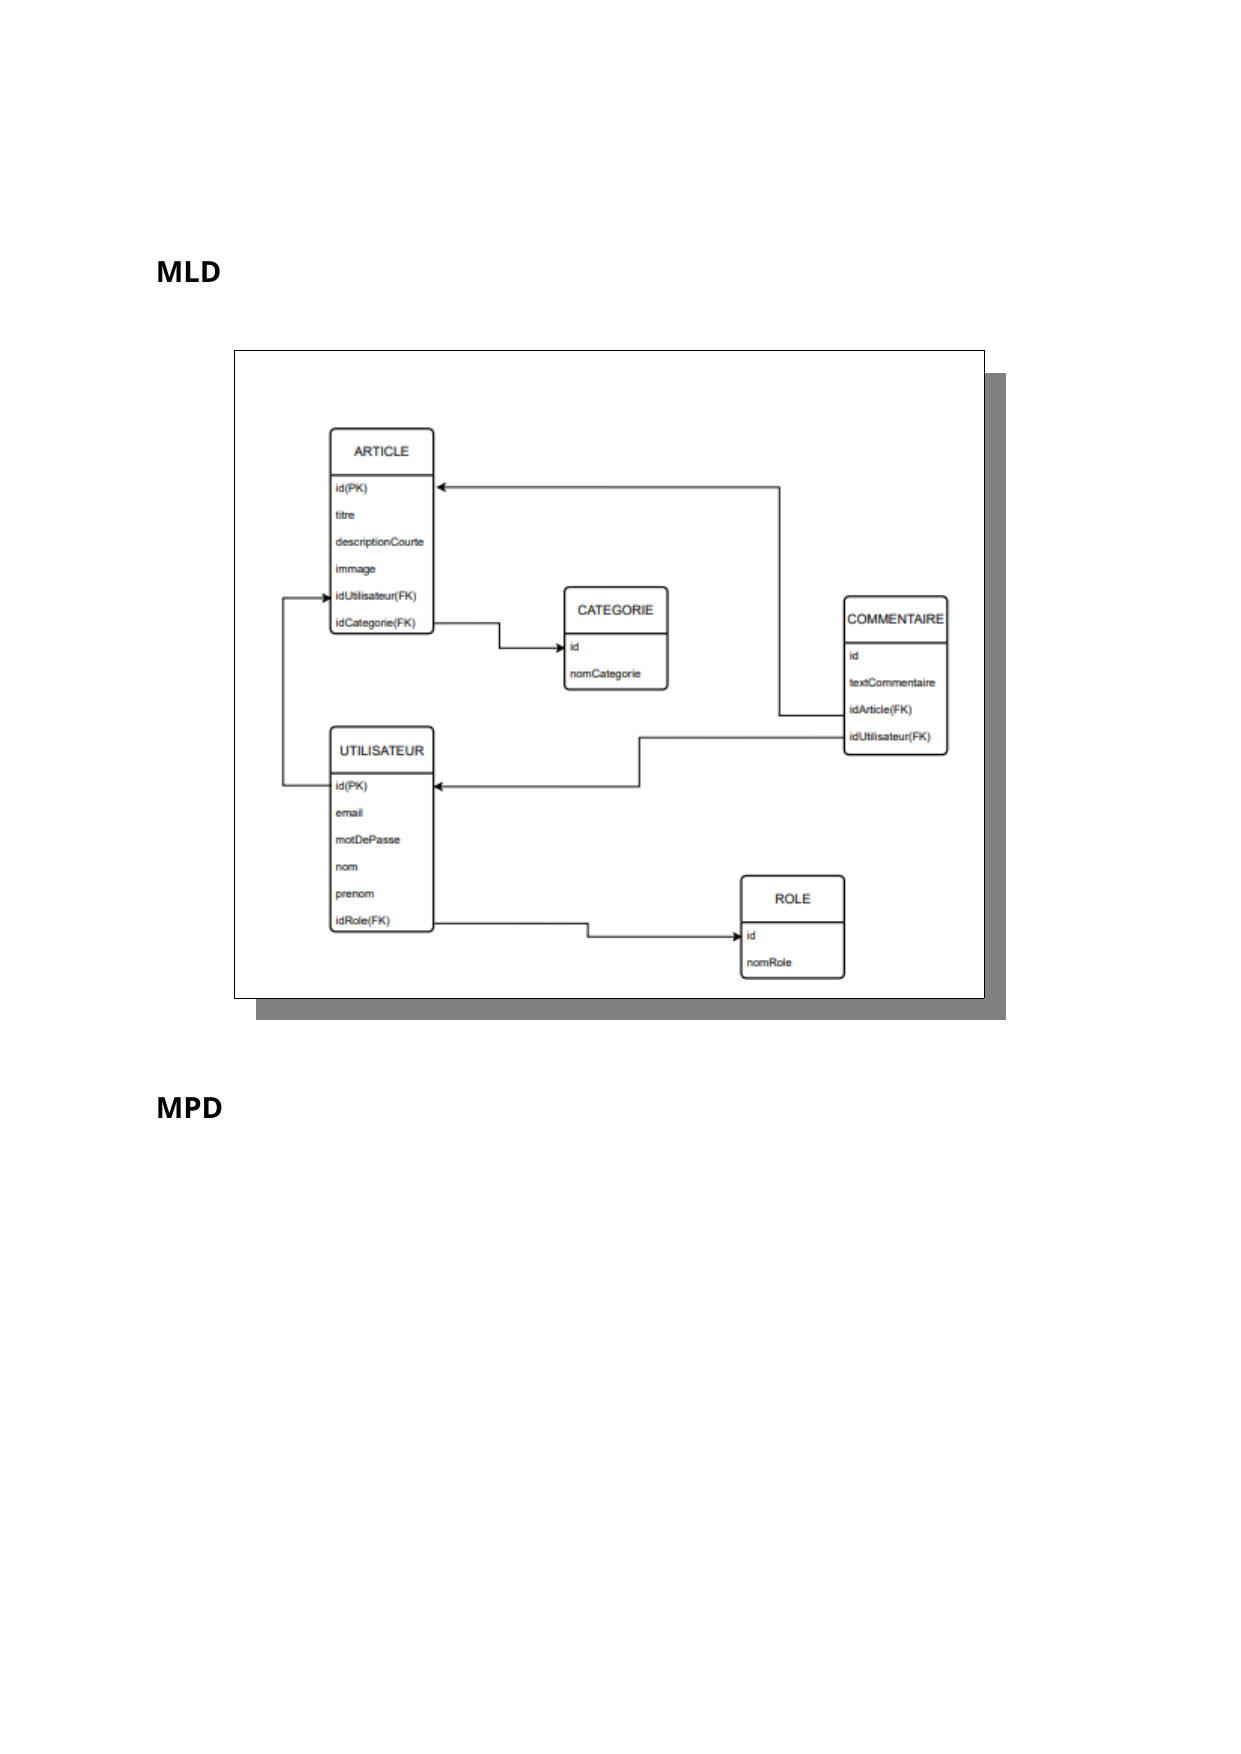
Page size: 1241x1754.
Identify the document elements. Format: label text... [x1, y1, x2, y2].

picture [237, 353, 981, 995]
subtitle MLD [156, 252, 1122, 291]
subtitle MPD [156, 1087, 1122, 1127]
